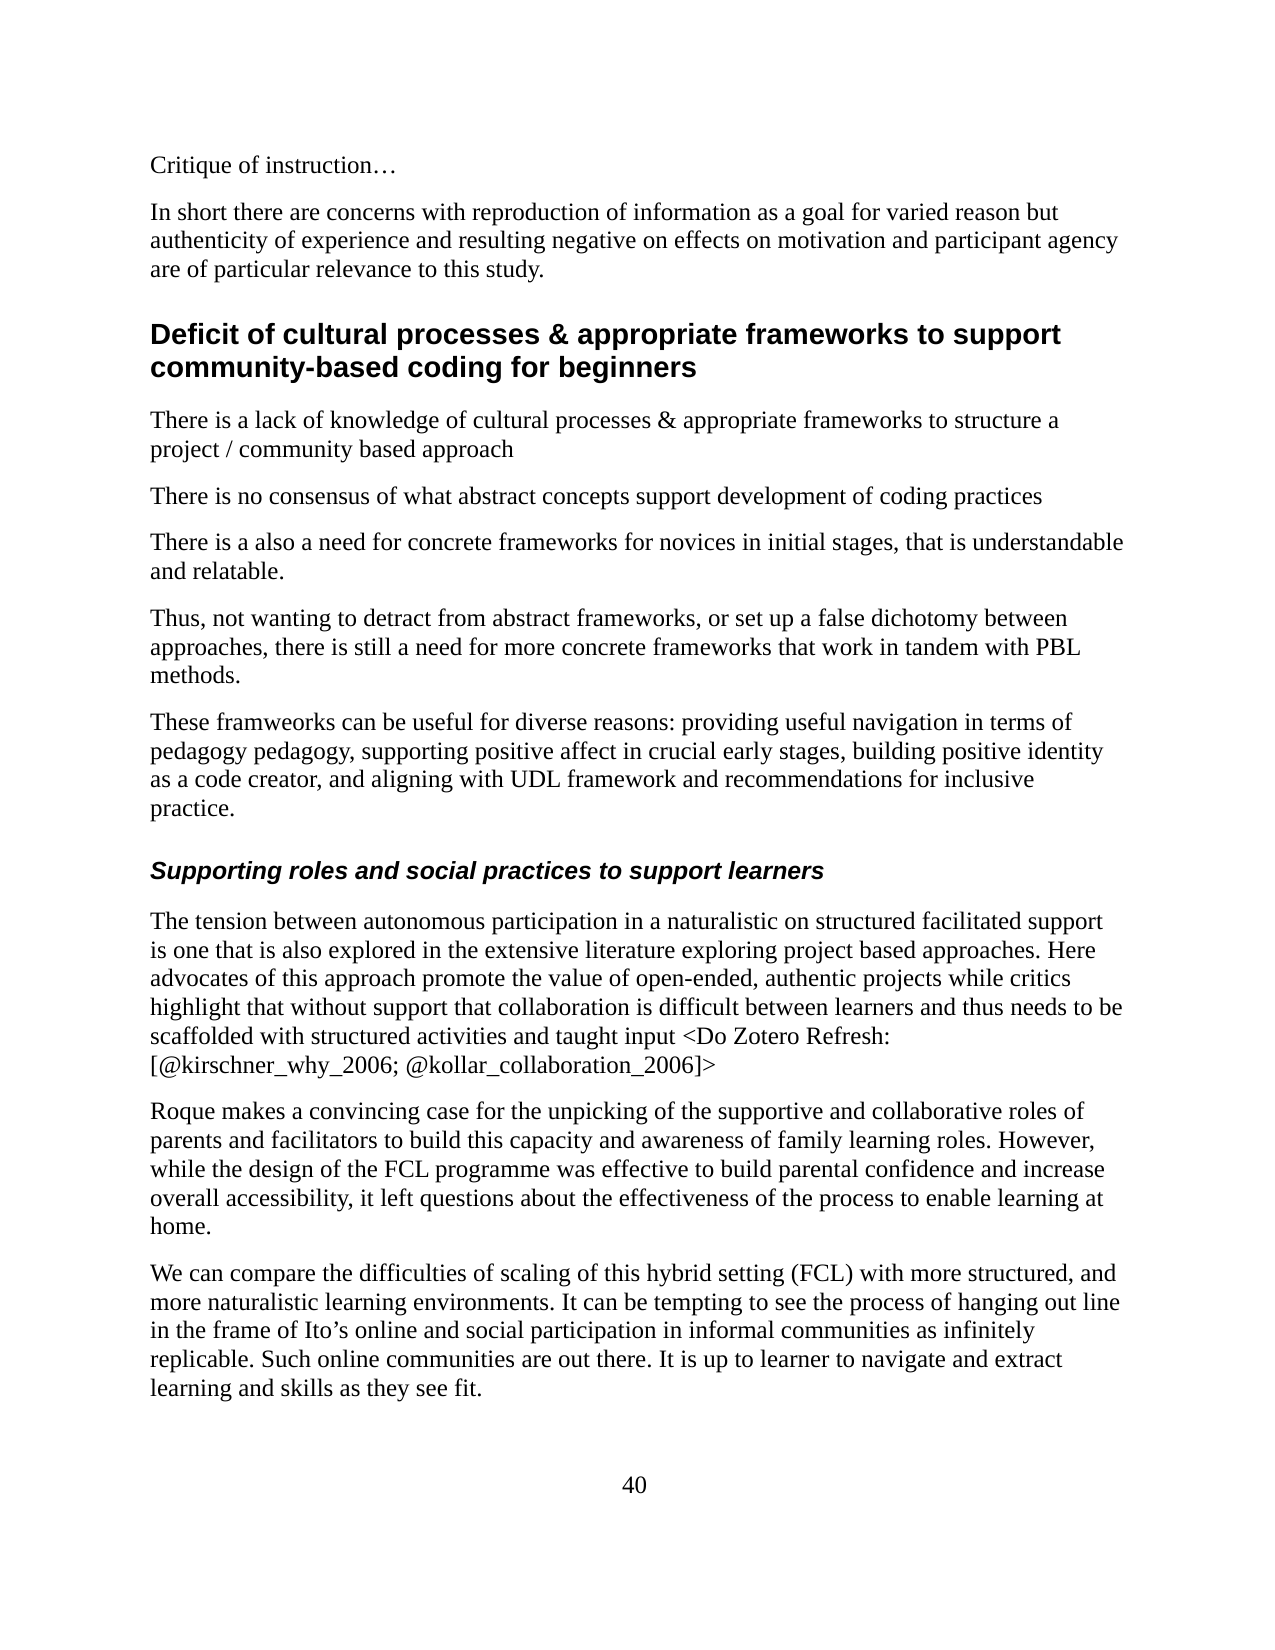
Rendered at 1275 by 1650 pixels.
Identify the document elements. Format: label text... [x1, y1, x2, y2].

text Critique of instruction… [150, 150, 1125, 179]
text There is a also a need for concrete frameworks for novices in initial stages, that is understandable and relatable. [150, 527, 1125, 585]
text Roque makes a convincing case for the unpicking of the supportive and collaborative roles of parents and facilitators to build this capacity and awareness of family learning roles. However, while the design of the FCL programme was effective to build parental confidence and increase overall accessibility, it left questions about the effectiveness of the process to enable learning at home. [150, 1096, 1125, 1240]
text We can compare the difficulties of scaling of this hybrid setting (FCL) with more structured, and more naturalistic learning environments. It can be tempting to see the process of hanging out line in the frame of Ito’s online and social participation in informal communities as infinitely replicable. Such online communities are out there. It is up to learner to navigate and extract learning and skills as they see fit. [150, 1258, 1125, 1402]
text The tension between autonomous participation in a naturalistic on structured facilitated support is one that is also explored in the extensive literature exploring project based approaches. Here advocates of this approach promote the value of open-ended, authentic projects while critics highlight that without support that collaboration is difficult between learners and thus needs to be scaffolded with structured activities and taught input <Do Zotero Refresh: [@kirschner_why_2006; @kollar_collaboration_2006]> [150, 906, 1125, 1078]
subtitle Supporting roles and social practices to support learners [150, 856, 1125, 884]
text Thus, not wanting to detract from abstract frameworks, or set up a false dichotomy between approaches, there is still a need for more concrete frameworks that work in tandem with PBL methods. [150, 603, 1125, 689]
text There is a lack of knowledge of cultural processes & appropriate frameworks to structure a project / community based approach [150, 405, 1125, 463]
text These framweorks can be useful for diverse reasons: providing useful navigation in terms of pedagogy pedagogy, supporting positive affect in crucial early stages, building positive identity as a code creator, and aligning with UDL framework and recommendations for inclusive practice. [150, 707, 1125, 822]
text There is no consensus of what abstract concepts support development of coding practices [150, 481, 1125, 509]
text In short there are concerns with reproduction of information as a goal for varied reason but authenticity of experience and resulting negative on effects on motivation and participant agency are of particular relevance to this study. [150, 197, 1125, 283]
subtitle Deficit of cultural processes & appropriate frameworks to support community-based coding for beginners [150, 317, 1125, 384]
